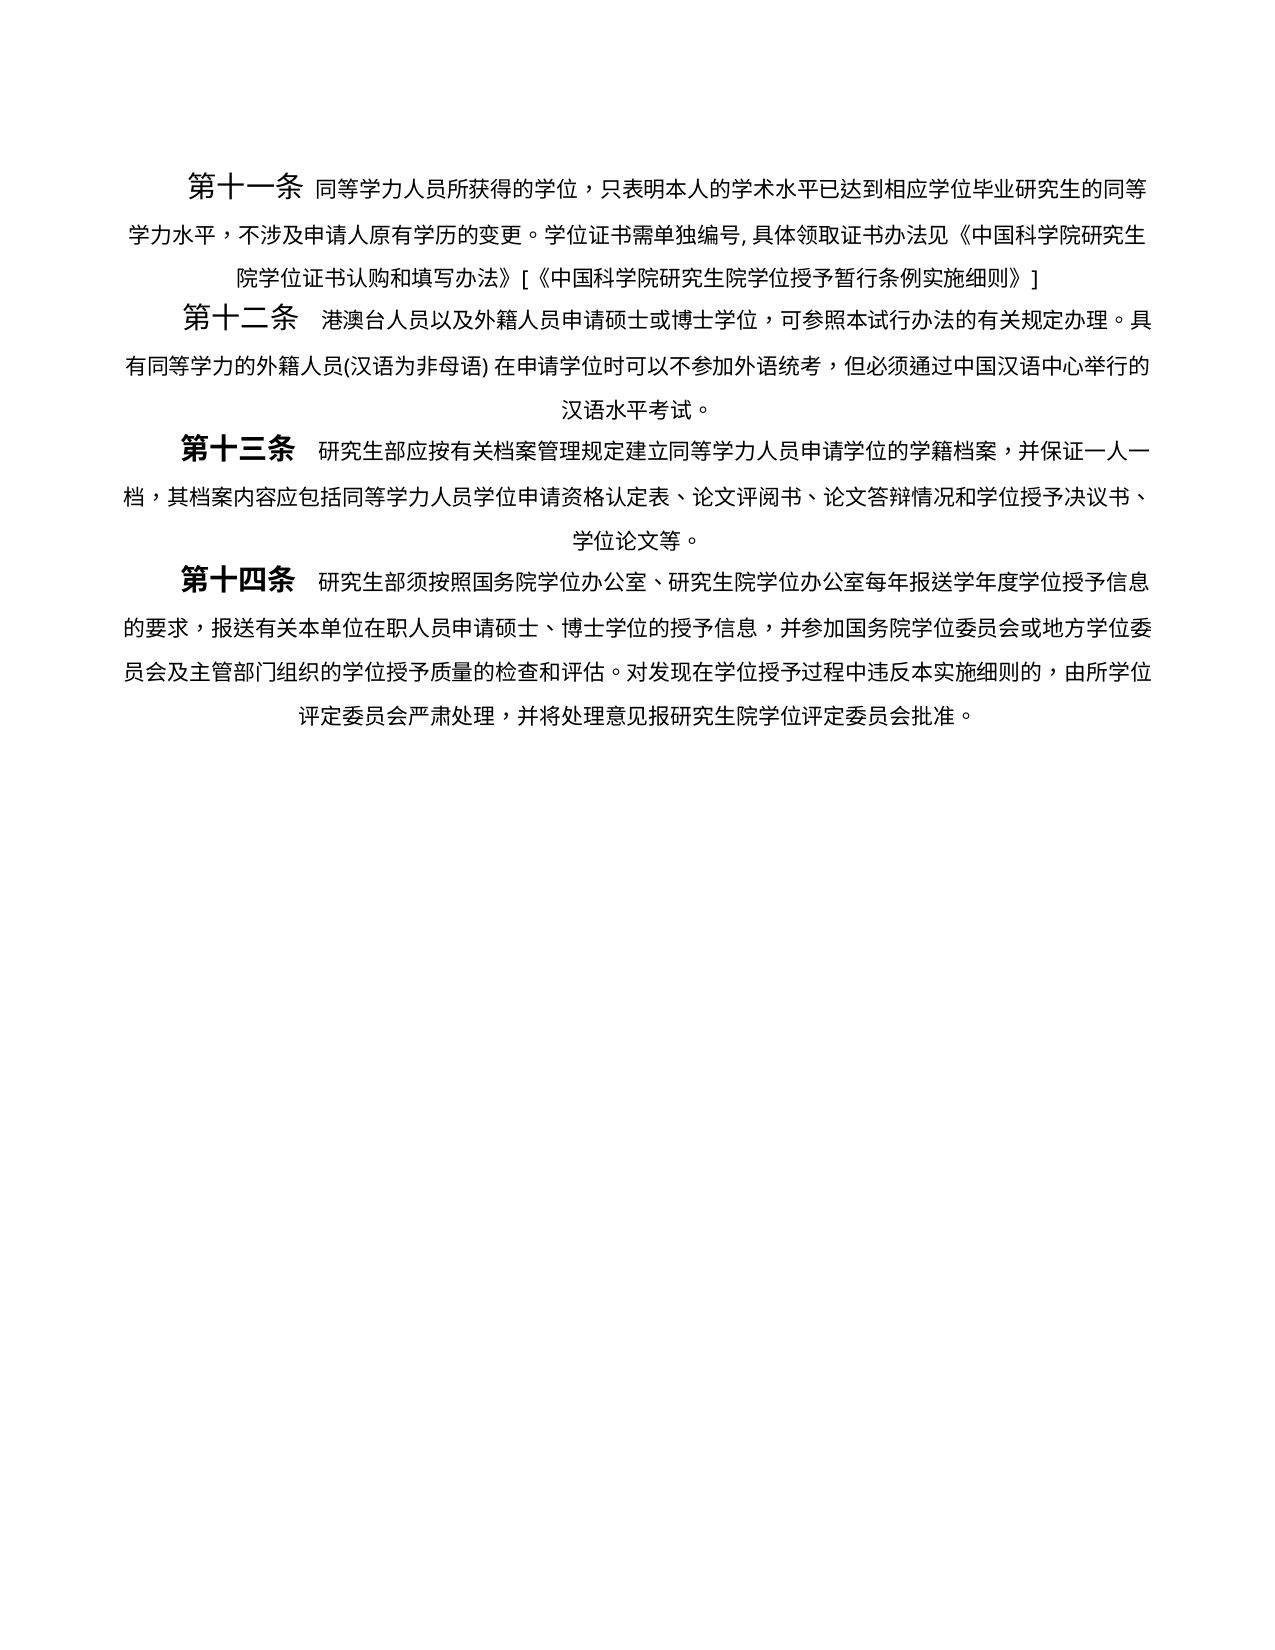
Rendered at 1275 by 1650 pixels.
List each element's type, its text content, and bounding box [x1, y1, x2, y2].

text 第十一条 同等学力人员所获得的学位，只表明本人的学术水平已达到相应学位毕业研究生的同等学力水平，不涉及申请人原有学历的变更。学位证书需单独编号, 具体领取证书办法见《中国科学院研究生院学位证书认购和填写办法》[《中国科学院研究生院学位授予暂行条例实施细则》] [118, 162, 1157, 293]
text 第十二条 港澳台人员以及外籍人员申请硕士或博士学位，可参照本试行办法的有关规定办理。具有同等学力的外籍人员(汉语为非母语) 在申请学位时可以不参加外语统考，但必须通过中国汉语中心举行的汉语水平考试。 第十三条 研究生部应按有关档案管理规定建立同等学力人员申请学位的学籍档案，并保证一人一档，其档案内容应包括同等学力人员学位申请资格认定表、论文评阅书、论文答辩情况和学位授予决议书、学位论文等。 第十四条 研究生部须按照国务院学位办公室、研究生院学位办公室每年报送学年度学位授予信息的要求，报送有关本单位在职人员申请硕士、博士学位的授予信息，并参加国务院学位委员会或地方学位委员会及主管部门组织的学位授予质量的检查和评估。对发现在学位授予过程中违反本实施细则的，由所学位评定委员会严肃处理，并将处理意见报研究生院学位评定委员会批准。 [118, 293, 1157, 731]
